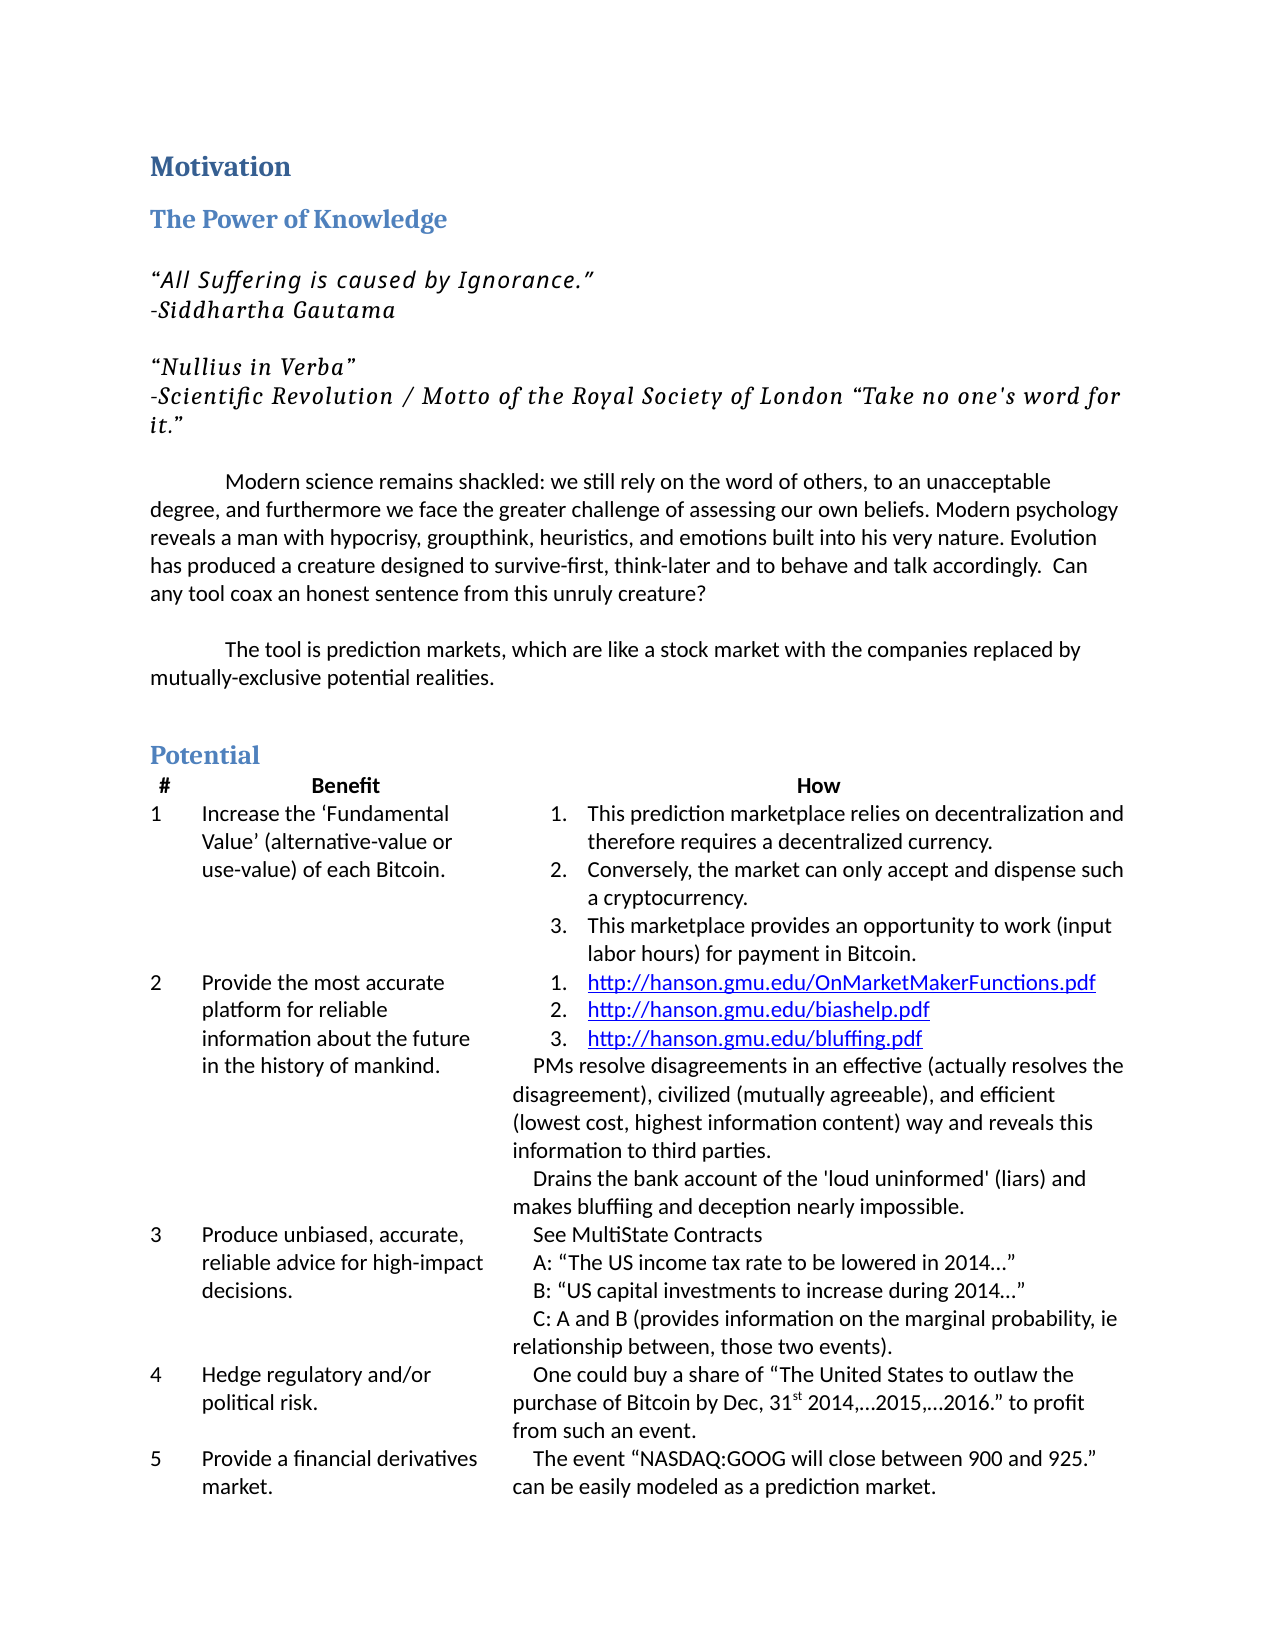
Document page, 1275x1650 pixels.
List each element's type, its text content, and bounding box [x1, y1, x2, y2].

table_cell See MultiState Contracts A: “The US income tax rate to be lowered in 2014…” B: “US capital investments to increase during 2014…” C: A and B (provides information on the marginal probability, ie relationship between, those two events). [501, 1220, 1136, 1360]
table_header How [501, 771, 1136, 799]
table_cell Hedge regulatory and/or political risk. [190, 1360, 501, 1444]
table_cell 1 [139, 800, 190, 968]
table_cell Increase the ‘Fundamental Value’ (alternative-value or use-value) of each Bitcoin. [190, 800, 501, 968]
subtitle The Power of Knowledge [150, 204, 1125, 236]
table_cell Provide a financial derivatives market. [190, 1444, 501, 1500]
subtitle “All Suffering is caused by Ignorance.” [150, 264, 1125, 296]
subtitle “Nullius in Verba” [150, 353, 1125, 382]
table_header Benefit [190, 771, 501, 799]
table_header # [139, 771, 190, 799]
text Modern science remains shackled: we still rely on the word of others, to an unacceptable degree, and furthermore we face the greater challenge of assessing our own beliefs. Modern psychology reveals a man with hypocrisy, groupthink, heuristics, and emotions built into his very nature. Evolution has produced a creature designed to survive-first, think-later and to behave and talk accordingly. Can any tool coax an honest sentence from this unruly creature? [150, 467, 1125, 607]
subtitle Motivation [150, 150, 1125, 183]
text The tool is prediction markets, which are like a stock market with the companies replaced by mutually-exclusive potential realities. [150, 635, 1125, 691]
subtitle Potential [150, 740, 1125, 771]
table_cell 2 [139, 968, 190, 1220]
table_cell One could buy a share of “The United States to outlaw the purchase of Bitcoin by Dec, 31st 2014,…2015,…2016.” to profit from such an event. [501, 1360, 1136, 1444]
subtitle -Siddhartha Gautama [150, 296, 1125, 324]
subtitle -Scientific Revolution / Motto of the Royal Society of London “Take no one's word for it.” [150, 382, 1125, 439]
table_cell 4 [139, 1360, 190, 1444]
table_cell 3 [139, 1220, 190, 1360]
table_cell This prediction marketplace relies on decentralization and therefore requires a decentralized currency. Conversely, the market can only accept and dispense such a cryptocurrency. This marketplace provides an opportunity to work (input labor hours) for payment in Bitcoin. [501, 800, 1136, 968]
table_cell The event “NASDAQ:GOOG will close between 900 and 925.” can be easily modeled as a prediction market. [501, 1444, 1136, 1500]
table_cell Provide the most accurate platform for reliable information about the future in the history of mankind. [190, 968, 501, 1220]
table_cell Produce unbiased, accurate, reliable advice for high-impact decisions. [190, 1220, 501, 1360]
table_cell http://hanson.gmu.edu/OnMarketMakerFunctions.pdf http://hanson.gmu.edu/biashelp.pdf http://hanson.gmu.edu/bluffing.pdf PMs resolve disagreements in an effective (actually resolves the disagreement), civilized (mutually agreeable), and efficient (lowest cost, highest information content) way and reveals this information to third parties. Drains the bank account of the 'loud uninformed' (liars) and makes bluffiing and deception nearly impossible. [501, 968, 1136, 1220]
table_cell 5 [139, 1444, 190, 1500]
